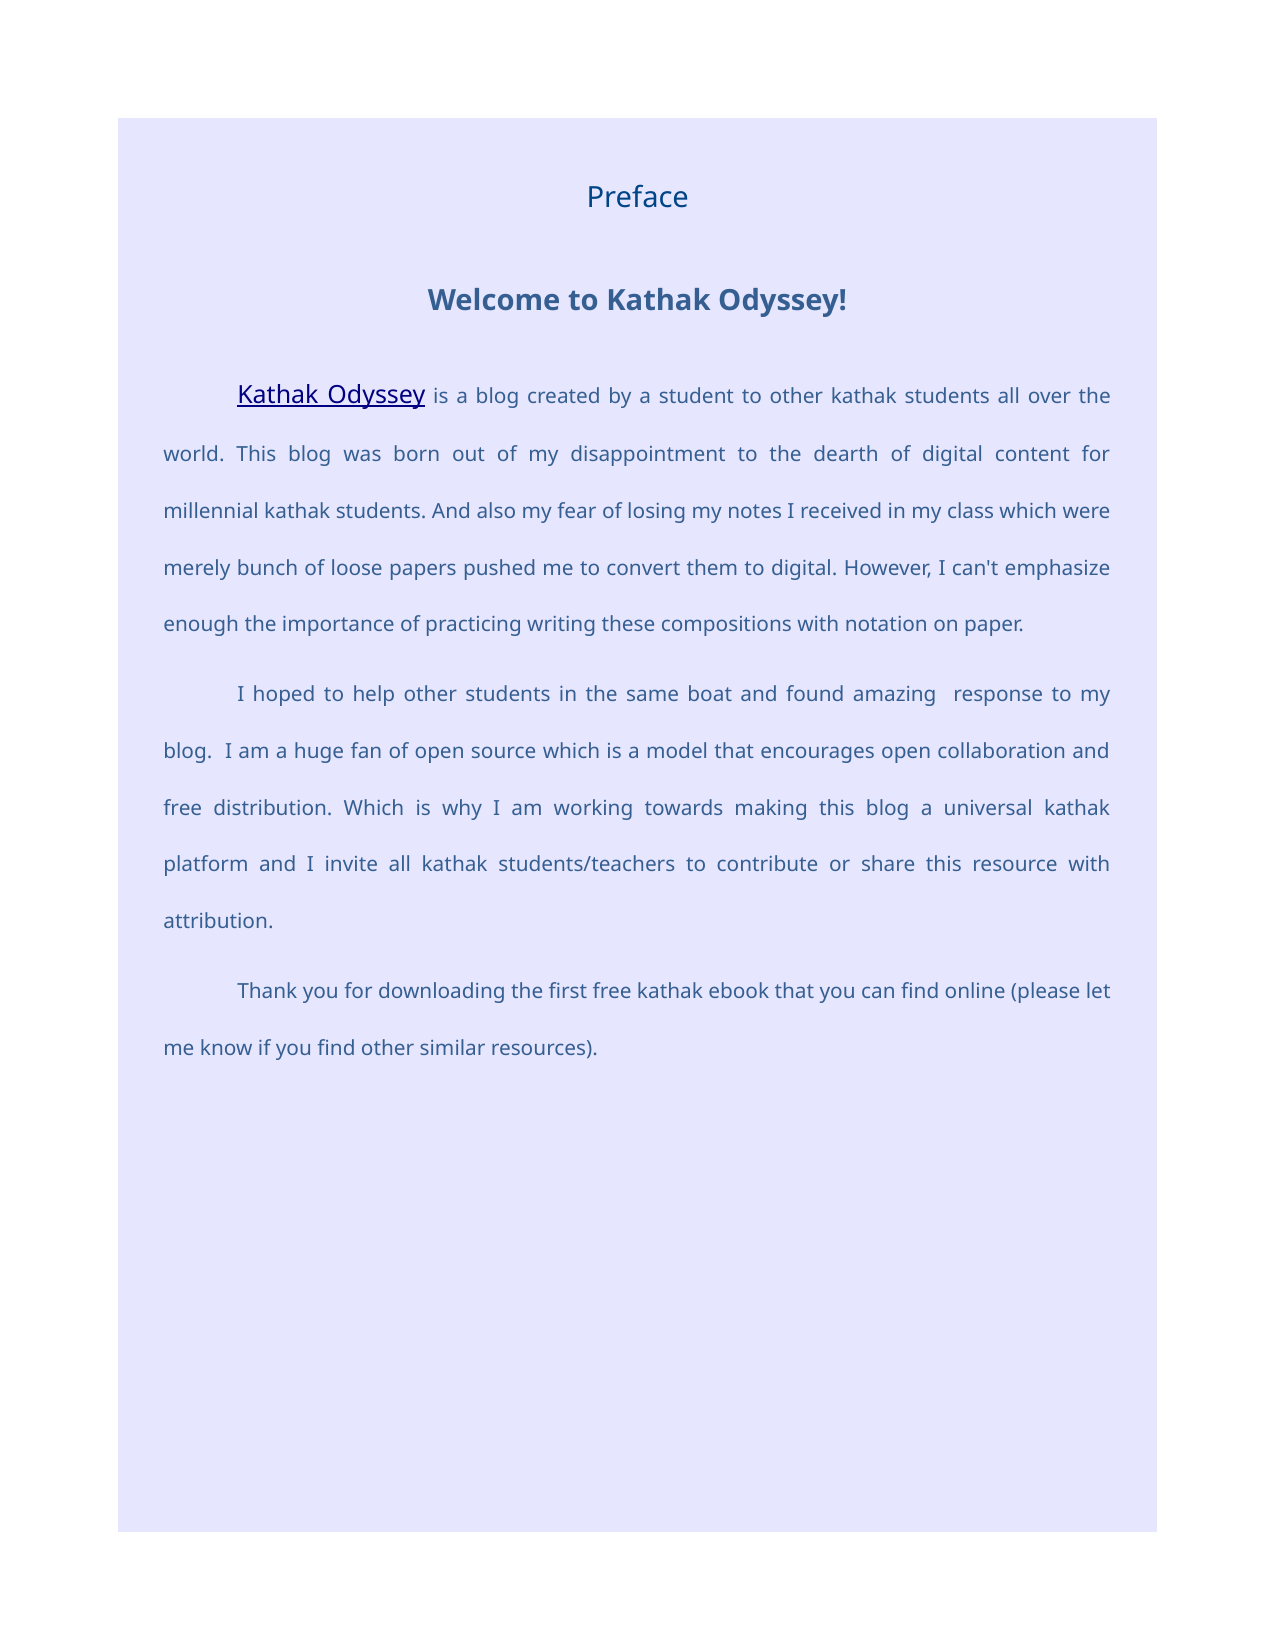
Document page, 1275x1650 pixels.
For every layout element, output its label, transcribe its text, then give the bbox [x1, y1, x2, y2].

text I hoped to help other students in the same boat and found amazing response to my blog. I am a huge fan of open source which is a model that encourages open collaboration and free distribution. Which is why I am working towards making this blog a universal kathak platform and I invite all kathak students/teachers to contribute or share this resource with attribution. [163, 679, 1112, 935]
subtitle Welcome to Kathak Odyssey! [118, 279, 1157, 318]
text Thank you for downloading the first free kathak ebook that you can find online (please let me know if you find other similar resources). [163, 976, 1112, 1061]
subtitle Preface [118, 177, 1157, 216]
text Kathak Odyssey is a blog created by a student to other kathak students all over the world. This blog was born out of my disappointment to the dearth of digital content for millennial kathak students. And also my fear of losing my notes I received in my class which were merely bunch of loose papers pushed me to convert them to digital. However, I can't emphasize enough the importance of practicing writing these compositions with notation on paper. [163, 376, 1112, 638]
